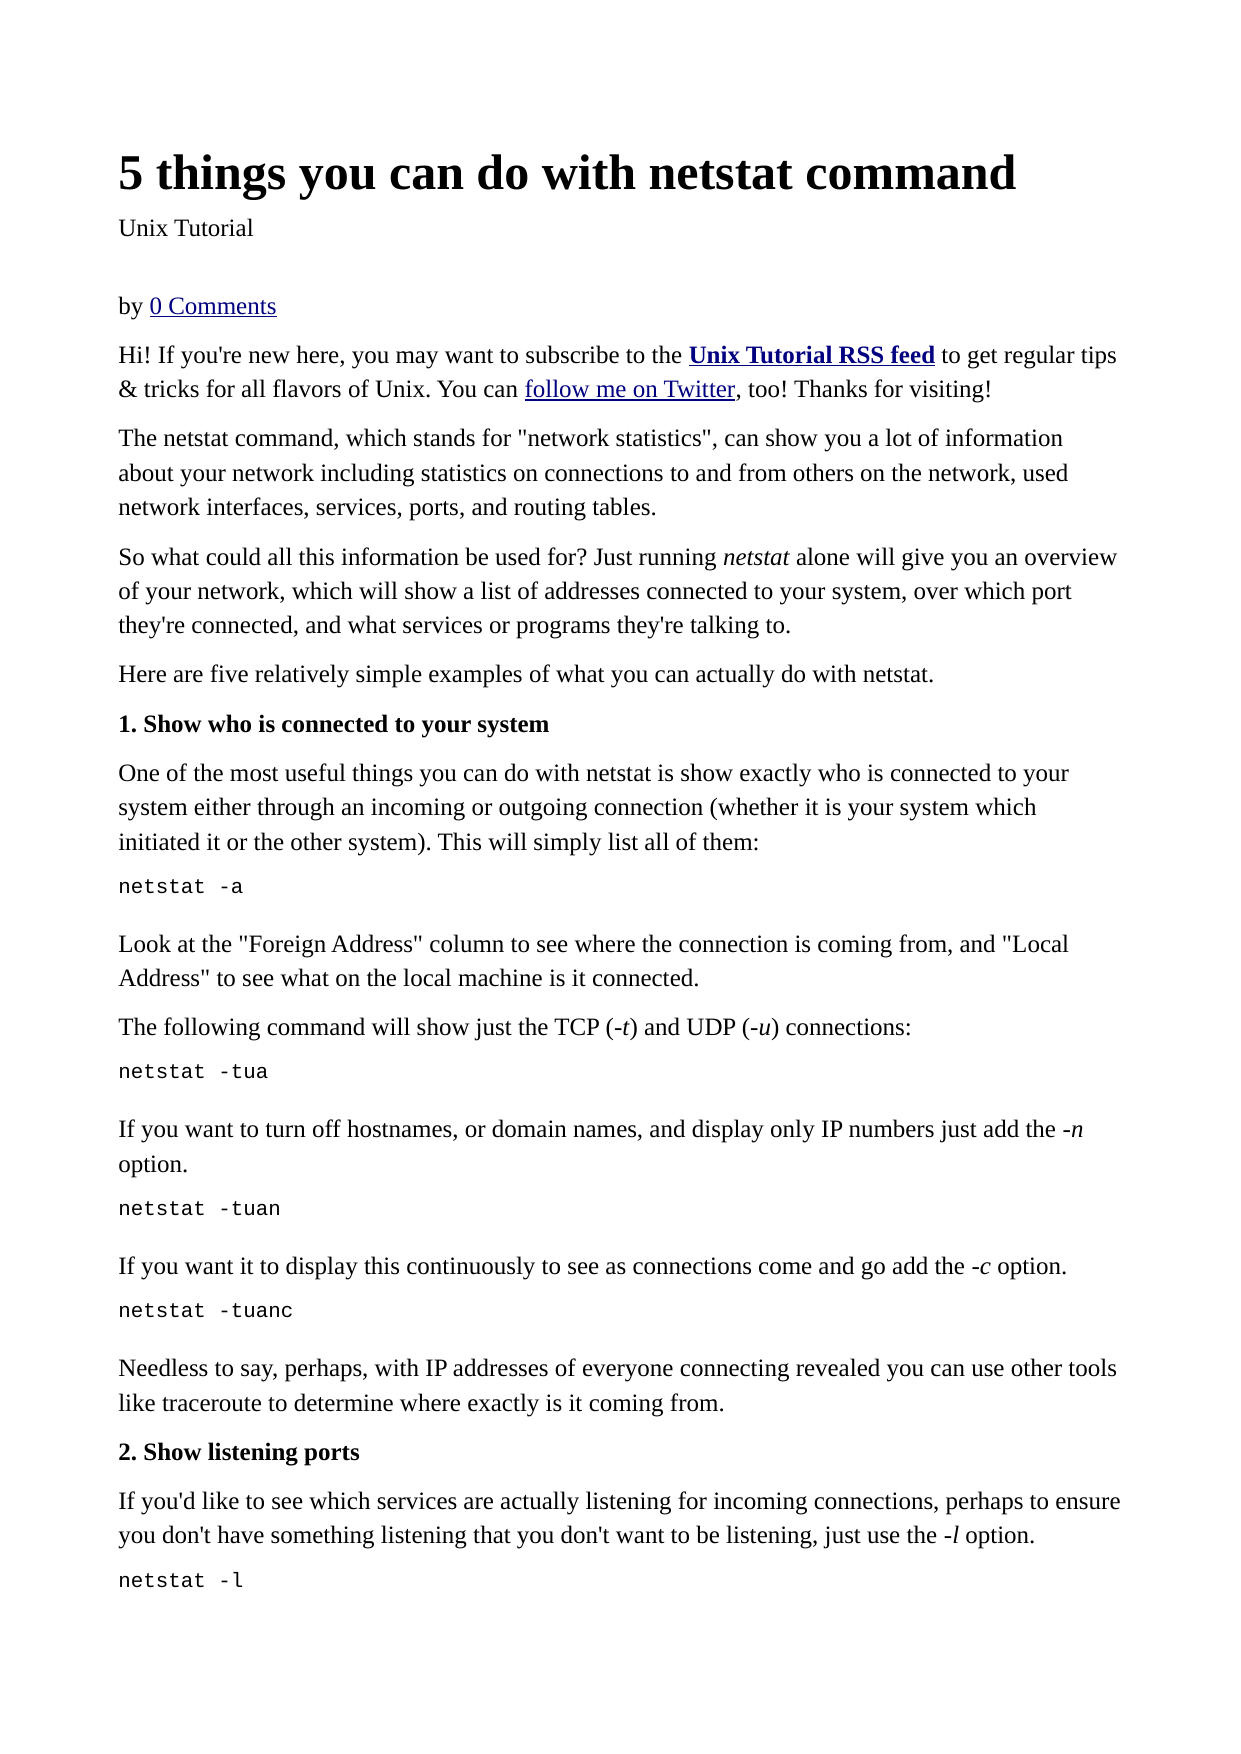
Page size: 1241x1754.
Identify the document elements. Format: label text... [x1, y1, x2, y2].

text So what could all this information be used for? Just running netstat alone will give you an overview of your network, which will show a list of addresses connected to your system, over which port they're connected, and what services or programs they're talking to. [118, 542, 1122, 639]
text 1. Show who is connected to your system [118, 709, 1122, 737]
text netstat -tuan [118, 1198, 1122, 1222]
text Needless to say, perhaps, with IP addresses of everyone connecting revealed you can use other tools like traceroute to determine where exactly is it coming from. [118, 1353, 1122, 1417]
text 2. Show listening ports [118, 1437, 1122, 1466]
text netstat -a [118, 876, 1122, 899]
text Hi! If you're new here, you may want to subscribe to the Unix Tutorial RSS feed to get regular tips & tricks for all flavors of Unix. You can follow me on Twitter, too! Thanks for visiting! [118, 340, 1122, 403]
text netstat -tuanc [118, 1300, 1122, 1324]
text One of the most useful things you can do with netstat is show exactly who is connected to your system either through an incoming or outgoing connection (whether it is your system which initiated it or the other system). This will simply list all of them: [118, 758, 1122, 855]
text Look at the "Foreign Address" column to see where the connection is coming from, and "Local Address" to see what on the local machine is it connected. [118, 929, 1122, 992]
text Here are five relatively simple examples of what you can actually do with netstat. [118, 659, 1122, 688]
text If you want to turn off hostnames, or domain names, and display only IP numbers just add the -n option. [118, 1114, 1122, 1178]
text If you want it to display this continuously to see as connections come and go add the -c option. [118, 1251, 1122, 1280]
text Unix Tutorial [118, 213, 1122, 242]
text The following command will show just the TCP (-t) and UDP (-u) connections: [118, 1012, 1122, 1041]
subtitle 5 things you can do with netstat command [118, 143, 1122, 201]
text by 0 Comments [118, 291, 1122, 320]
text netstat -tua [118, 1061, 1122, 1085]
text The netstat command, which stands for "network statistics", can show you a lot of information about your network including statistics on connections to and from others on the network, used network interfaces, services, ports, and routing tables. [118, 423, 1122, 521]
text If you'd like to see which services are actually listening for incoming connections, perhaps to ensure you don't have something listening that you don't want to be listening, just use the -l option. [118, 1486, 1122, 1549]
text netstat -l [118, 1569, 1122, 1593]
